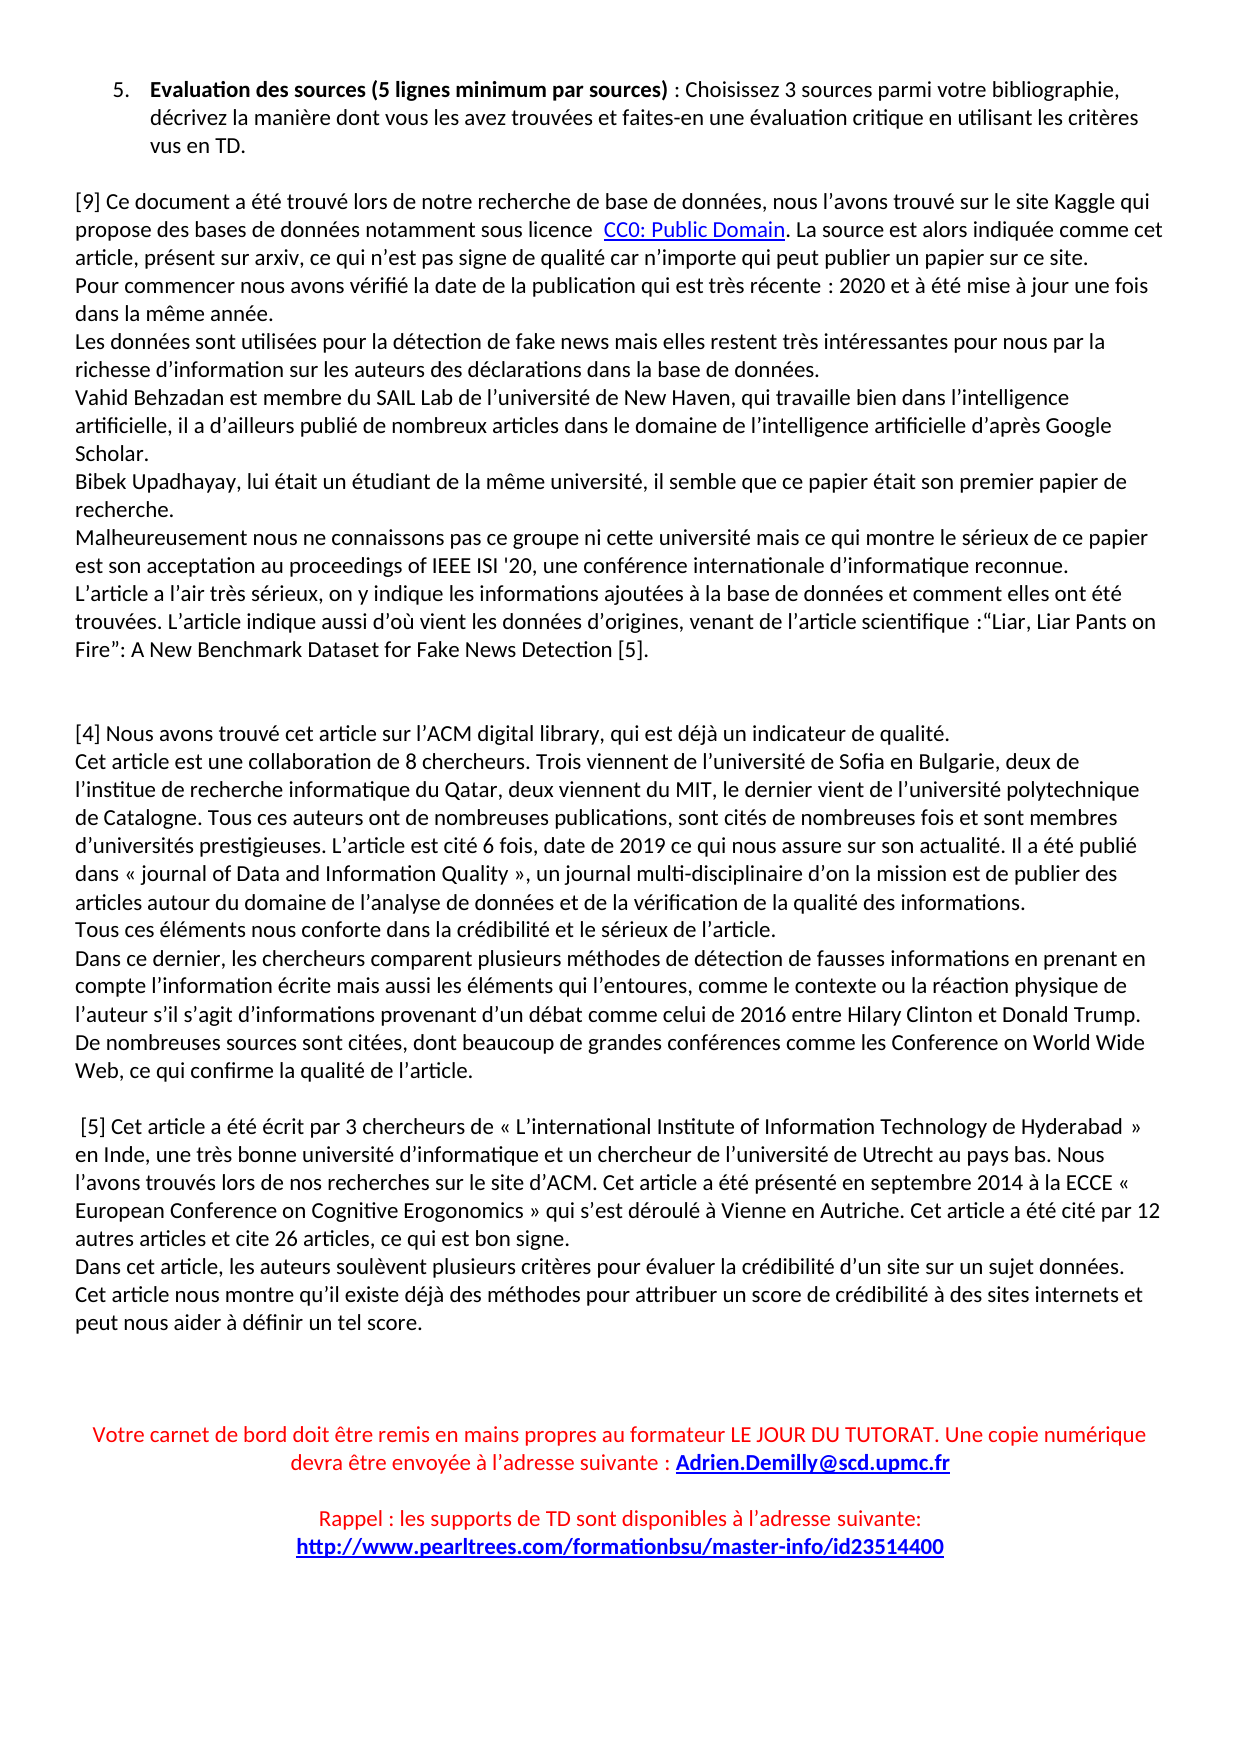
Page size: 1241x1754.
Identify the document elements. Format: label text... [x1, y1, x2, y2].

text [5] Cet article a été écrit par 3 chercheurs de « L’international Institute of Information Technology de Hyderabad » en Inde, une très bonne université d’informatique et un chercheur de l’université de Utrecht au pays bas. Nous l’avons trouvés lors de nos recherches sur le site d’ACM. Cet article a été présenté en septembre 2014 à la ECCE « European Conference on Cognitive Erogonomics » qui s’est déroulé à Vienne en Autriche. Cet article a été cité par 12 autres articles et cite 26 articles, ce qui est bon signe. [75, 1112, 1165, 1252]
text Cet article nous montre qu’il existe déjà des méthodes pour attribuer un score de crédibilité à des sites internets et peut nous aider à définir un tel score. [75, 1280, 1165, 1336]
text http://www.pearltrees.com/formationbsu/master-info/id23514400 [75, 1532, 1165, 1560]
text [4] Nous avons trouvé cet article sur l’ACM digital library, qui est déjà un indicateur de qualité. [75, 719, 1165, 747]
text Malheureusement nous ne connaissons pas ce groupe ni cette université mais ce qui montre le sérieux de ce papier est son acceptation au proceedings of IEEE ISI '20, une conférence internationale d’informatique reconnue. [75, 523, 1165, 579]
list Evaluation des sources (5 lignes minimum par sources) : Choisissez 3 sources parmi votre bibliographie, décrivez la manière dont vous les avez trouvées et faites-en une évaluation critique en utilisant les critères vus en TD. [112, 75, 1165, 159]
text Bibek Upadhayay, lui était un étudiant de la même université, il semble que ce papier était son premier papier de recherche. [75, 467, 1165, 523]
text Cet article est une collaboration de 8 chercheurs. Trois viennent de l’université de Sofia en Bulgarie, deux de l’institue de recherche informatique du Qatar, deux viennent du MIT, le dernier vient de l’université polytechnique de Catalogne. Tous ces auteurs ont de nombreuses publications, sont cités de nombreuses fois et sont membres d’universités prestigieuses. L’article est cité 6 fois, date de 2019 ce qui nous assure sur son actualité. Il a été publié dans « journal of Data and Information Quality », un journal multi-disciplinaire d’on la mission est de publier des articles autour du domaine de l’analyse de données et de la vérification de la qualité des informations. [75, 747, 1165, 916]
text Vahid Behzadan est membre du SAIL Lab de l’université de New Haven, qui travaille bien dans l’intelligence artificielle, il a d’ailleurs publié de nombreux articles dans le domaine de l’intelligence artificielle d’après Google Scholar. [75, 383, 1165, 467]
text Les données sont utilisées pour la détection de fake news mais elles restent très intéressantes pour nous par la richesse d’information sur les auteurs des déclarations dans la base de données. [75, 327, 1165, 383]
text Tous ces éléments nous conforte dans la crédibilité et le sérieux de l’article. [75, 916, 1165, 944]
text [9] Ce document a été trouvé lors de notre recherche de base de données, nous l’avons trouvé sur le site Kaggle qui propose des bases de données notamment sous licence CC0: Public Domain. La source est alors indiquée comme cet article, présent sur arxiv, ce qui n’est pas signe de qualité car n’importe qui peut publier un papier sur ce site. [75, 187, 1165, 271]
text Dans ce dernier, les chercheurs comparent plusieurs méthodes de détection de fausses informations en prenant en compte l’information écrite mais aussi les éléments qui l’entoures, comme le contexte ou la réaction physique de l’auteur s’il s’agit d’informations provenant d’un débat comme celui de 2016 entre Hilary Clinton et Donald Trump. [75, 944, 1165, 1028]
text Pour commencer nous avons vérifié la date de la publication qui est très récente : 2020 et à été mise à jour une fois dans la même année. [75, 271, 1165, 327]
text De nombreuses sources sont citées, dont beaucoup de grandes conférences comme les Conference on World Wide Web, ce qui confirme la qualité de l’article. [75, 1028, 1165, 1084]
text Rappel : les supports de TD sont disponibles à l’adresse suivante: [75, 1504, 1165, 1532]
text Votre carnet de bord doit être remis en mains propres au formateur LE JOUR DU TUTORAT. Une copie numérique devra être envoyée à l’adresse suivante : Adrien.Demilly@scd.upmc.fr [75, 1420, 1165, 1476]
text Dans cet article, les auteurs soulèvent plusieurs critères pour évaluer la crédibilité d’un site sur un sujet données. [75, 1252, 1165, 1280]
text L’article a l’air très sérieux, on y indique les informations ajoutées à la base de données et comment elles ont été trouvées. L’article indique aussi d’où vient les données d’origines, venant de l’article scientifique :“Liar, Liar Pants on Fire”: A New Benchmark Dataset for Fake News Detection [5]. [75, 579, 1165, 663]
